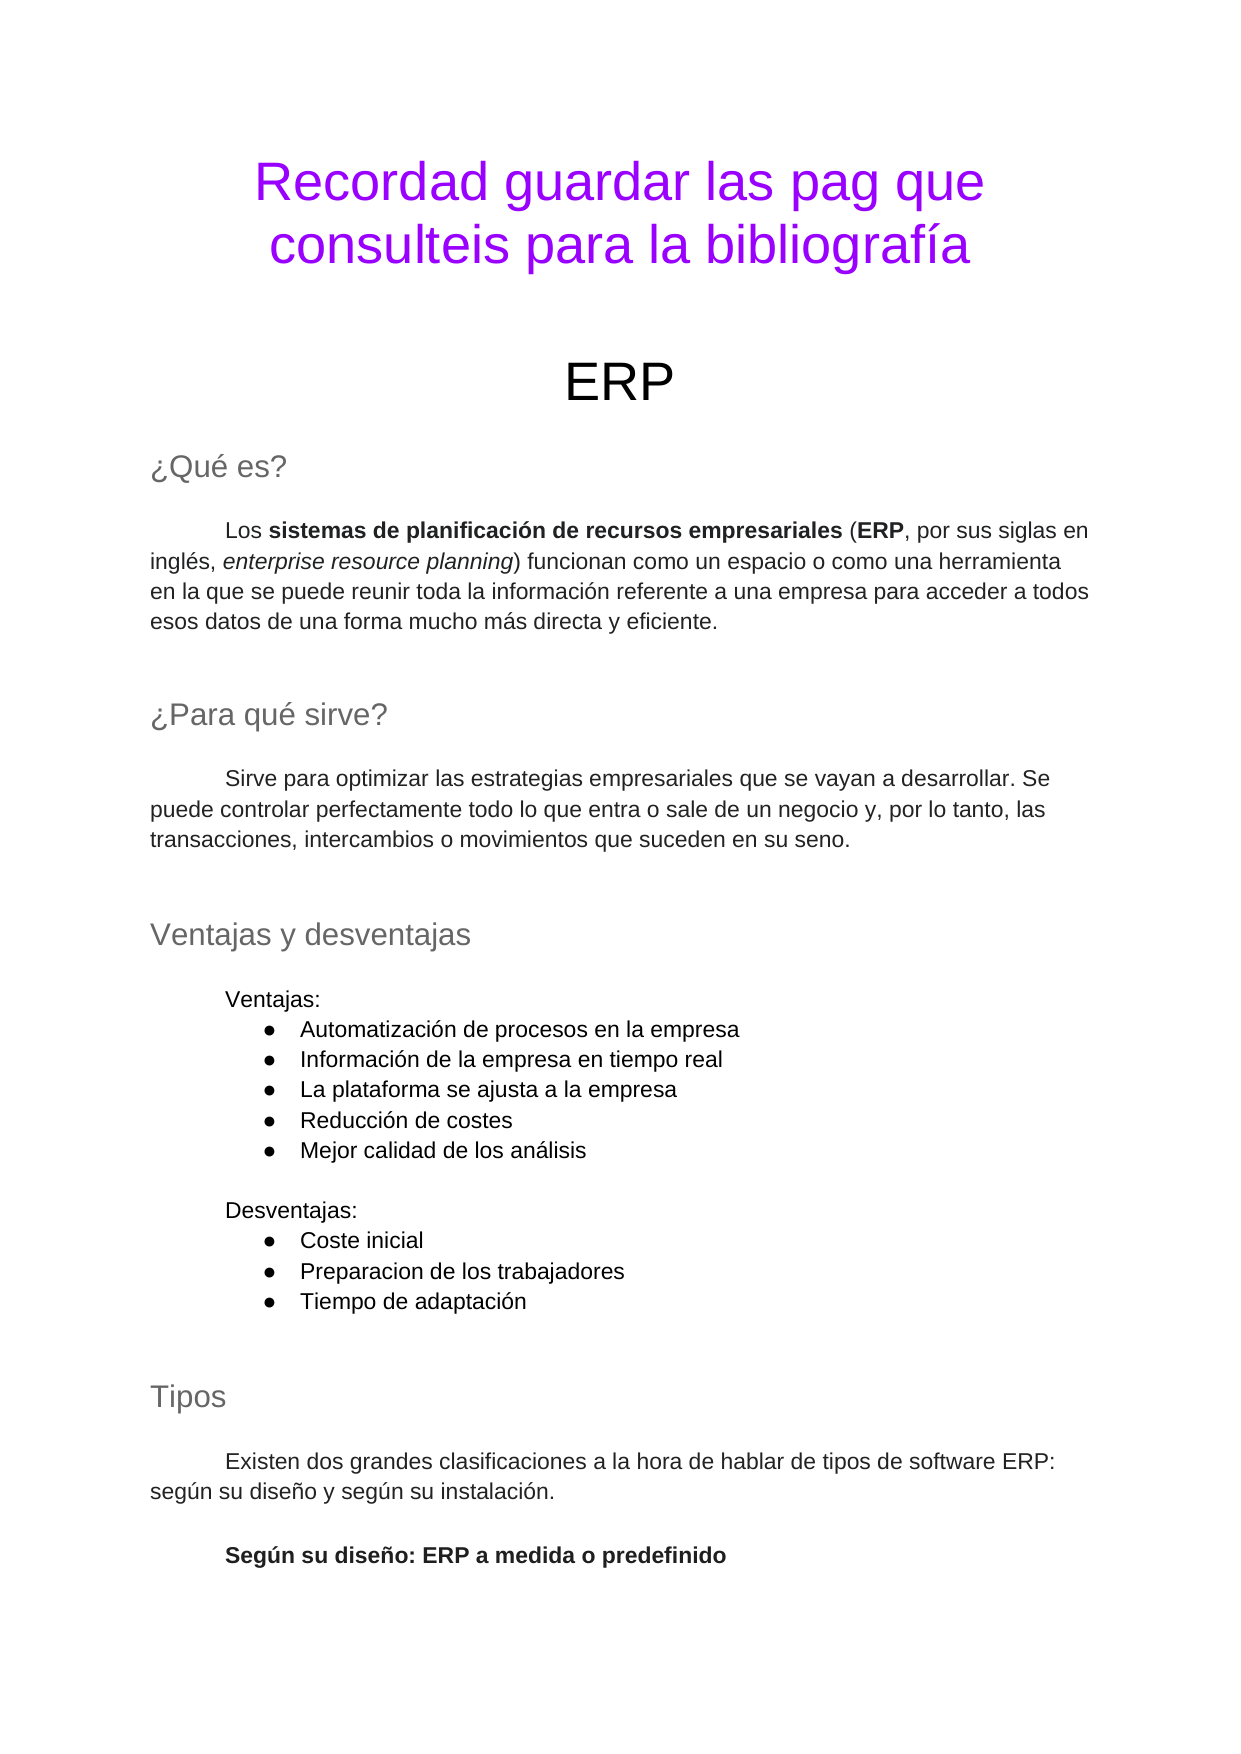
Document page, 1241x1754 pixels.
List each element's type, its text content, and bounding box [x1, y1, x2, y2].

text Ventajas: [150, 986, 1090, 1012]
list Información de la empresa en tiempo real [262, 1046, 1090, 1072]
list Preparacion de los trabajadores [262, 1258, 1090, 1284]
list La plataforma se ajusta a la empresa [262, 1076, 1090, 1103]
text Existen dos grandes clasificaciones a la hora de hablar de tipos de software ERP: según su diseño y según su instalación. [150, 1448, 1090, 1504]
subtitle ¿Qué es? [150, 448, 1090, 484]
text Los sistemas de planificación de recursos empresariales (ERP, por sus siglas en inglés, enterprise resource planning) funcionan como un espacio o como una herramienta en la que se puede reunir toda la información referente a una empresa para acceder a todos esos datos de una forma mucho más directa y eficiente. [150, 517, 1090, 634]
title ERP [150, 349, 1090, 412]
list Tiempo de adaptación [262, 1288, 1090, 1314]
list Reducción de costes [262, 1107, 1090, 1133]
text Desventajas: [150, 1197, 1090, 1223]
subtitle ¿Para qué sirve? [150, 696, 1090, 732]
subtitle Ventajas y desventajas [150, 916, 1090, 952]
list Coste inicial [262, 1227, 1090, 1254]
text Sirve para optimizar las estrategias empresariales que se vayan a desarrollar. Se puede controlar perfectamente todo lo que entra o sale de un negocio y, por lo tanto, las transacciones, intercambios o movimientos que suceden en su seno. [150, 765, 1090, 852]
title Recordad guardar las pag que consulteis para la bibliografía [150, 150, 1090, 274]
list Automatización de procesos en la empresa [262, 1016, 1090, 1042]
subtitle Tipos [150, 1378, 1090, 1414]
subtitle Según su diseño: ERP a medida o predefinido [150, 1542, 1090, 1569]
list Mejor calidad de los análisis [262, 1137, 1090, 1163]
